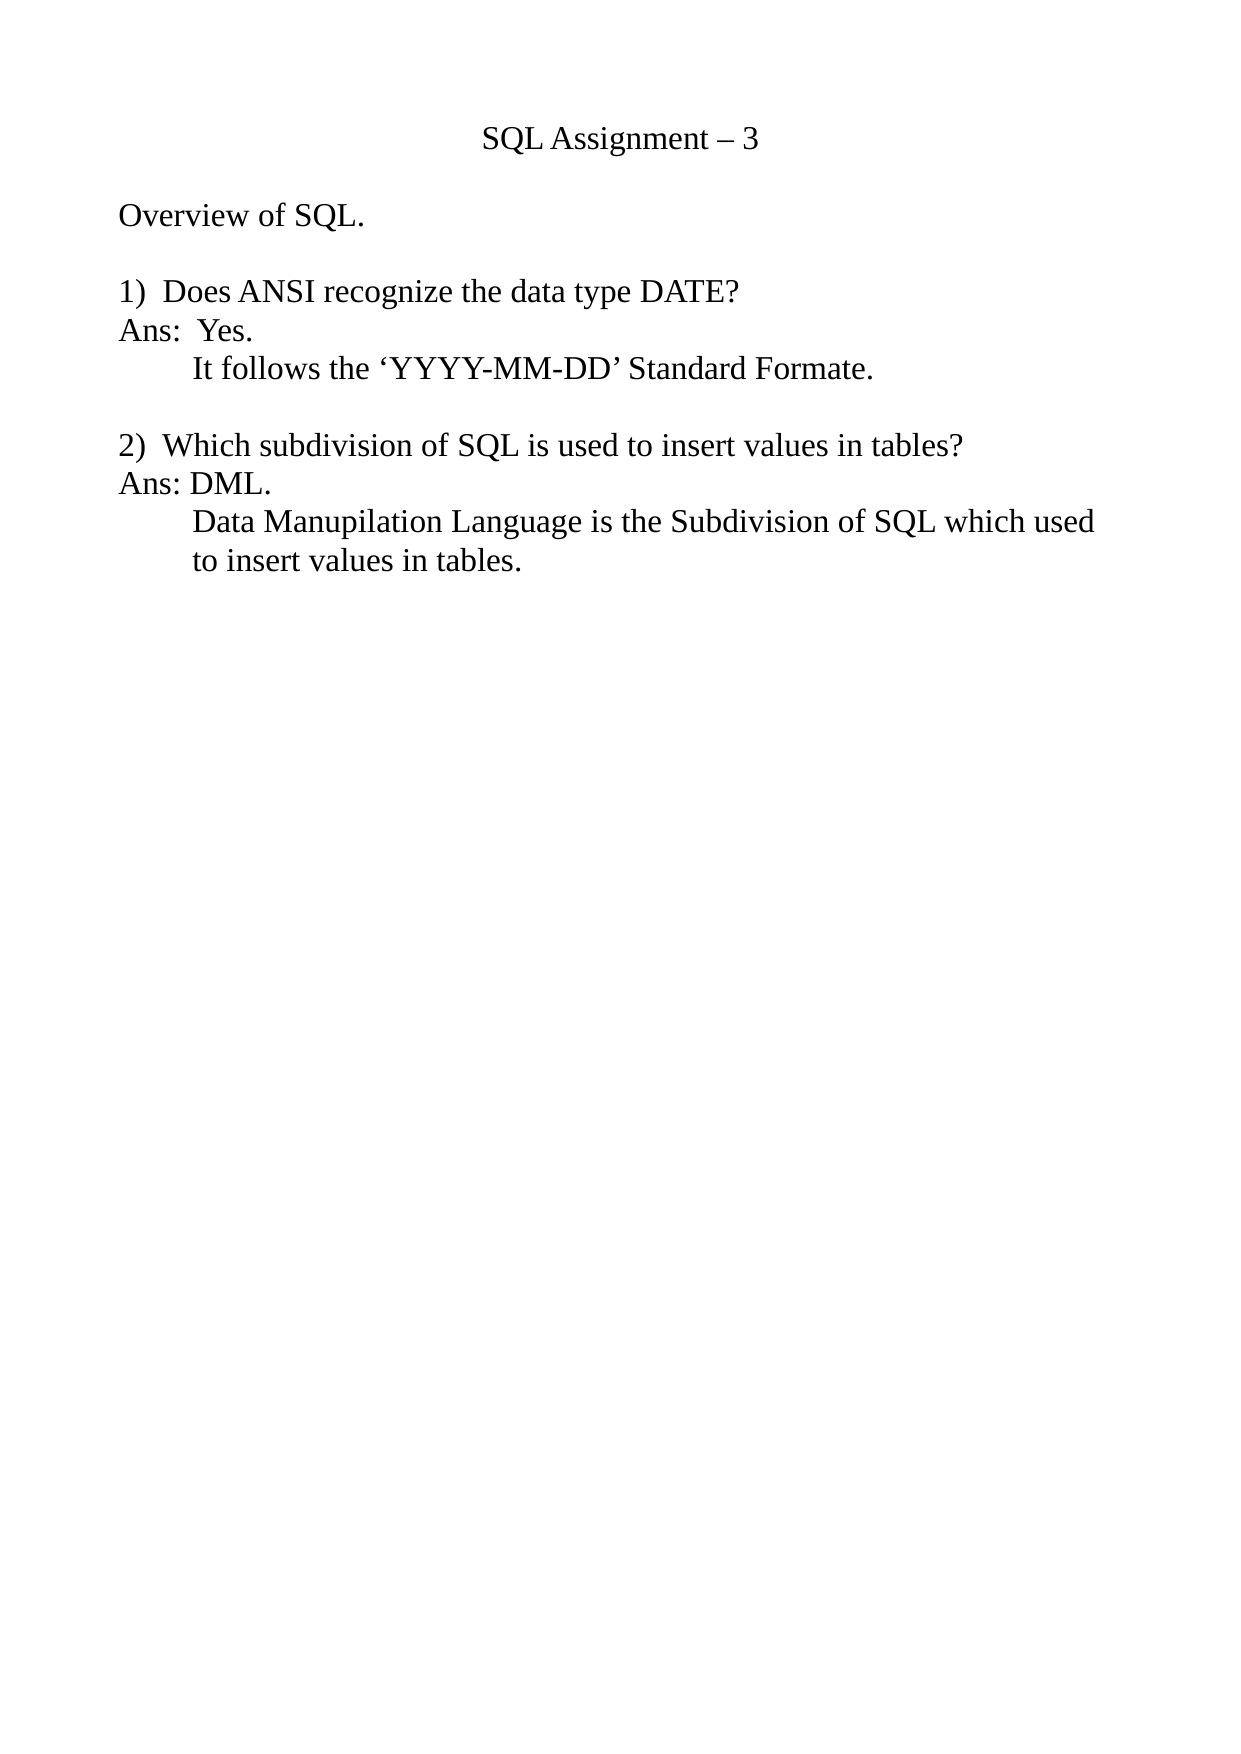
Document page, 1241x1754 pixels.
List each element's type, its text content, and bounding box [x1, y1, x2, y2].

text Data Manupilation Language is the Subdivision of SQL which used to insert values in tables. [118, 501, 1122, 578]
text 1) Does ANSI recognize the data type DATE? [118, 271, 1122, 310]
text Overview of SQL. [118, 195, 1122, 233]
text It follows the ‘YYYY-MM-DD’ Standard Formate. [118, 348, 1122, 386]
text SQL Assignment – 3 [118, 118, 1122, 156]
text 2) Which subdivision of SQL is used to insert values in tables? [118, 425, 1122, 463]
text Ans: DML. [118, 463, 1122, 501]
text Ans: Yes. [118, 310, 1122, 348]
